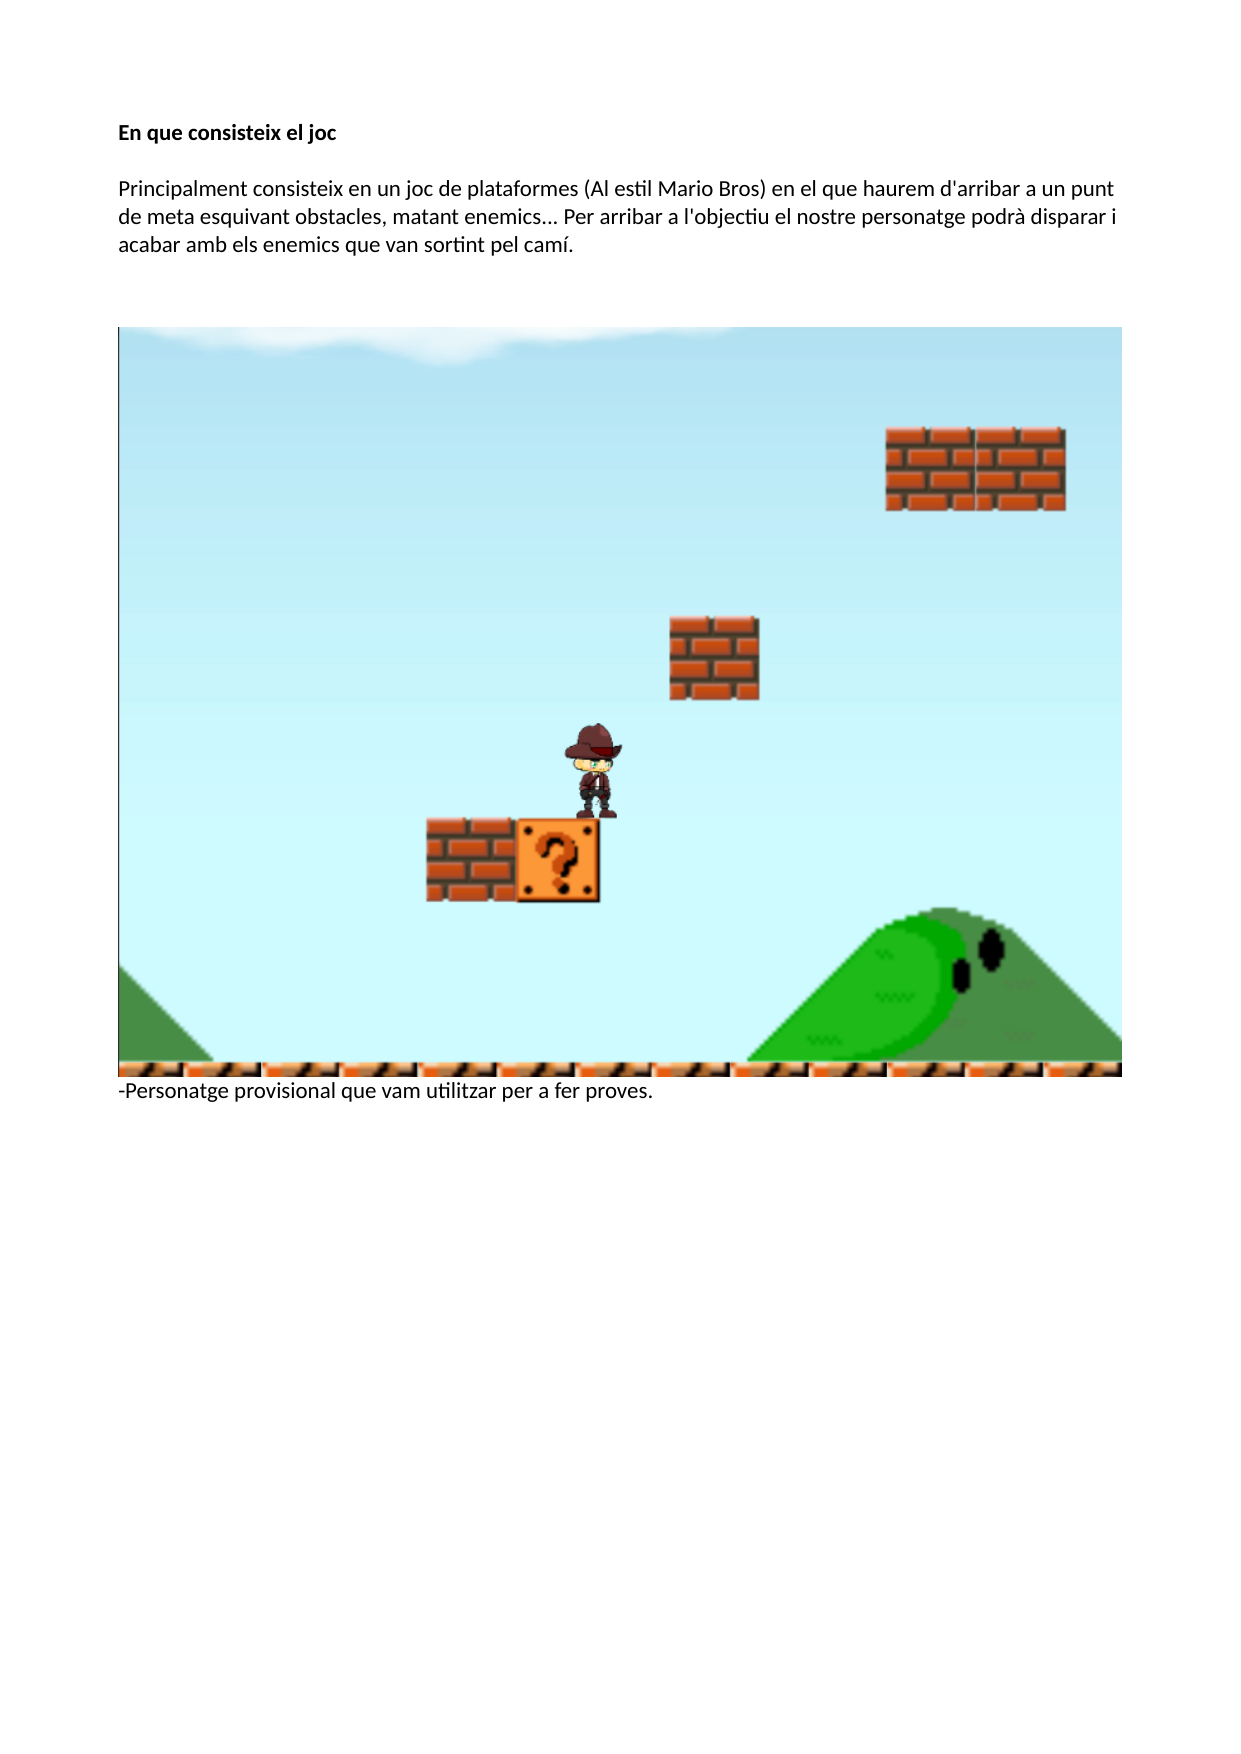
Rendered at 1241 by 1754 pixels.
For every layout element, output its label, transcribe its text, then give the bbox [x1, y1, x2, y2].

text -Personatge provisional que vam utilitzar per a fer proves. [118, 1077, 1122, 1104]
picture [118, 327, 1122, 1077]
text Principalment consisteix en un joc de plataformes (Al estil Mario Bros) en el que haurem d'arribar a un punt de meta esquivant obstacles, matant enemics... Per arribar a l'objectiu el nostre personatge podrà disparar i acabar amb els enemics que van sortint pel camí. [118, 174, 1122, 258]
text En que consisteix el joc [118, 118, 1122, 146]
